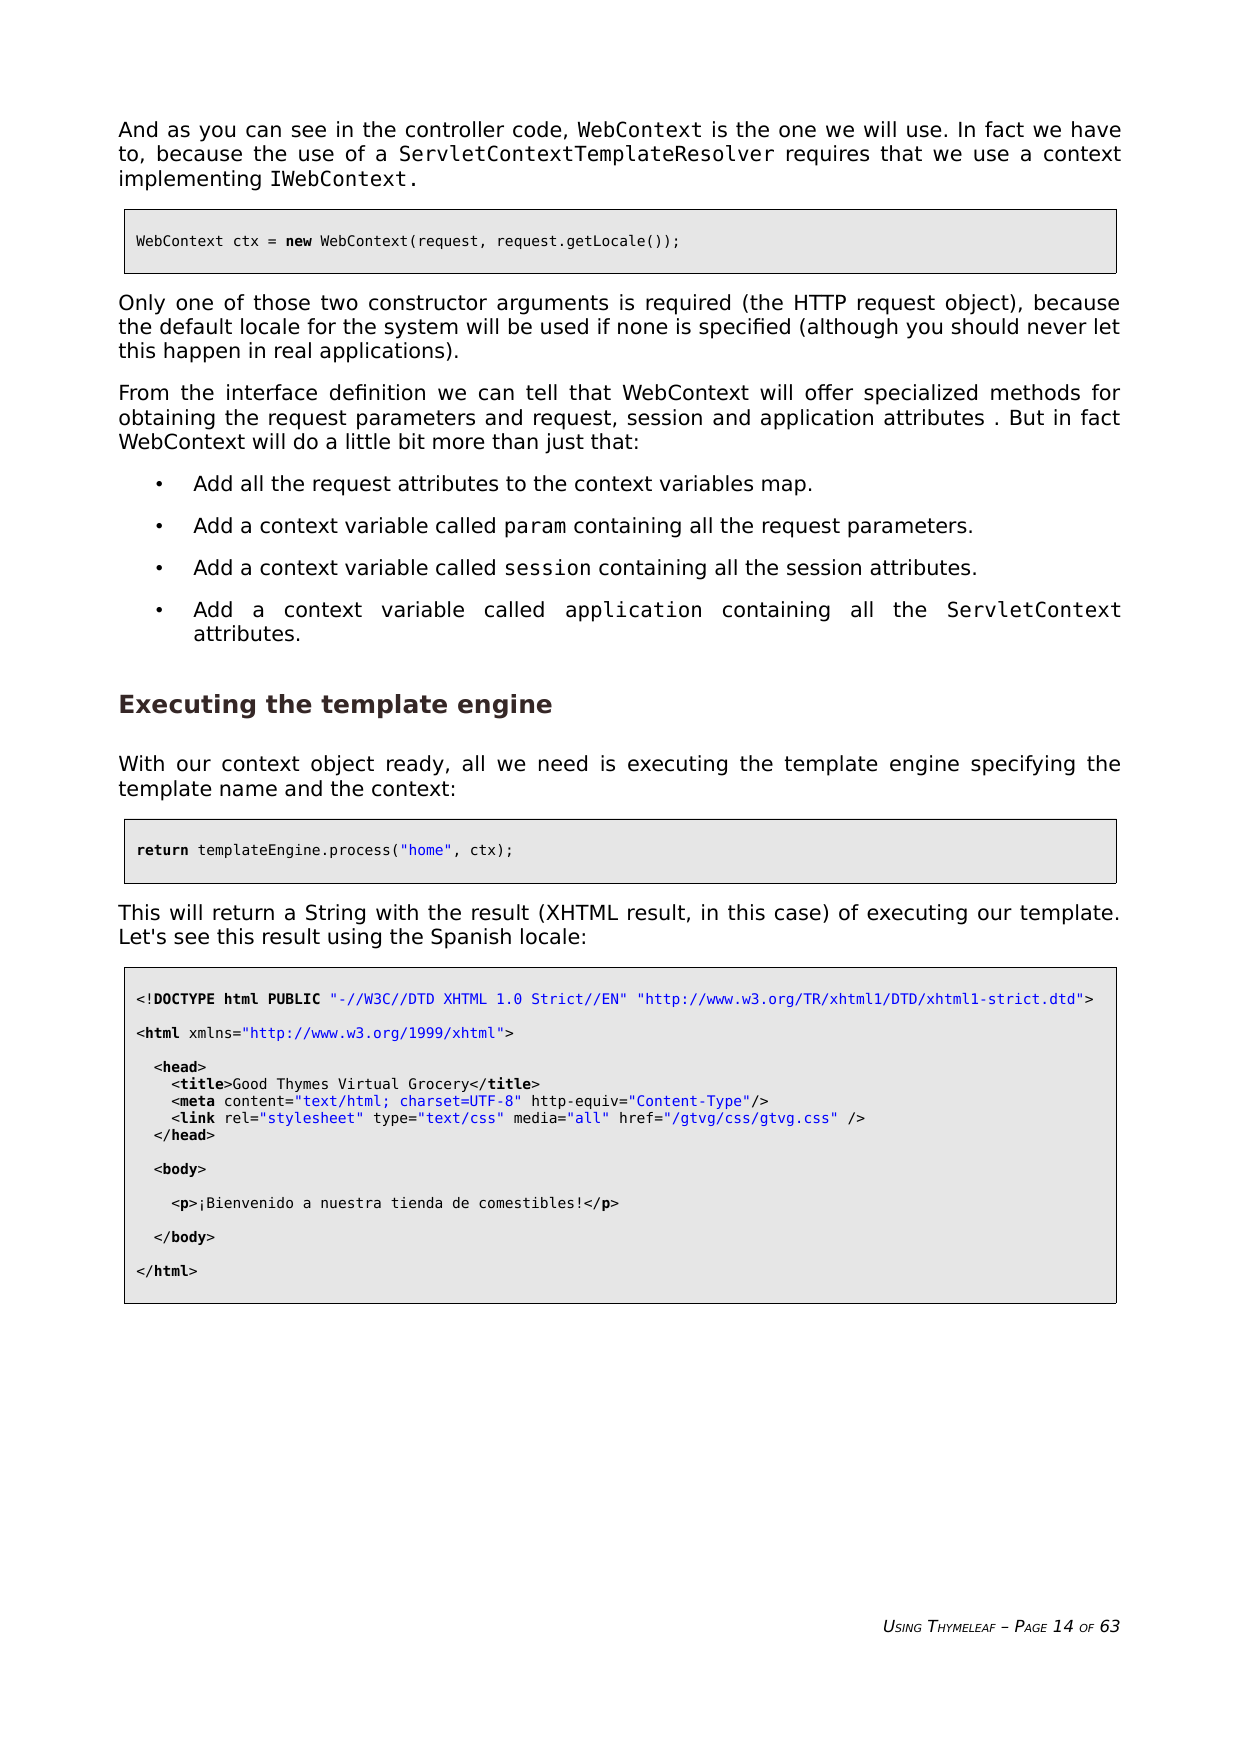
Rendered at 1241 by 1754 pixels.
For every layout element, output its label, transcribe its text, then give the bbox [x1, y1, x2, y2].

text From the interface definition we can tell that WebContext will offer specialized methods for obtaining the request parameters and request, session and application attributes . But in fact WebContext will do a little bit more than just that: [118, 381, 1122, 454]
text <!DOCTYPE html PUBLIC "-//W3C//DTD XHTML 1.0 Strict//EN" "http://www.w3.org/TR/xhtml1/DTD/xhtml1-strict.dtd"> <html xmlns="http://www.w3.org/1999/xhtml"> <head> <title>Good Thymes Virtual Grocery</title> <meta content="text/html; charset=UTF-8" http-equiv="Content-Type"/> <link rel="stylesheet" type="text/css" media="all" href="/gtvg/css/gtvg.css" /> </head> <body> <p>¡Bienvenido a nuestra tienda de comestibles!</p> </body> </html> [125, 968, 1116, 1303]
text Only one of those two constructor arguments is required (the HTTP request object), because the default locale for the system will be used if none is specified (although you should never let this happen in real applications). [118, 291, 1122, 364]
list Add a context variable called application containing all the ServletContext attributes. [156, 598, 1122, 646]
list Add a context variable called param containing all the request parameters. [156, 514, 1122, 538]
text This will return a String with the result (XHTML result, in this case) of executing our template. Let's see this result using the Spanish locale: [118, 901, 1122, 949]
text return templateEngine.process("home", ctx); [125, 820, 1116, 883]
text WebContext ctx = new WebContext(request, request.getLocale()); [125, 210, 1116, 273]
text And as you can see in the controller code, WebContext is the one we will use. In fact we have to, because the use of a ServletContextTemplateResolver requires that we use a context implementing IWebContext. [118, 118, 1122, 191]
list Add a context variable called session containing all the session attributes. [156, 556, 1122, 580]
subtitle Executing the template engine [118, 691, 1122, 720]
text With our context object ready, all we need is executing the template engine specifying the template name and the context: [118, 752, 1122, 801]
list Add all the request attributes to the context variables map. [156, 472, 1122, 496]
